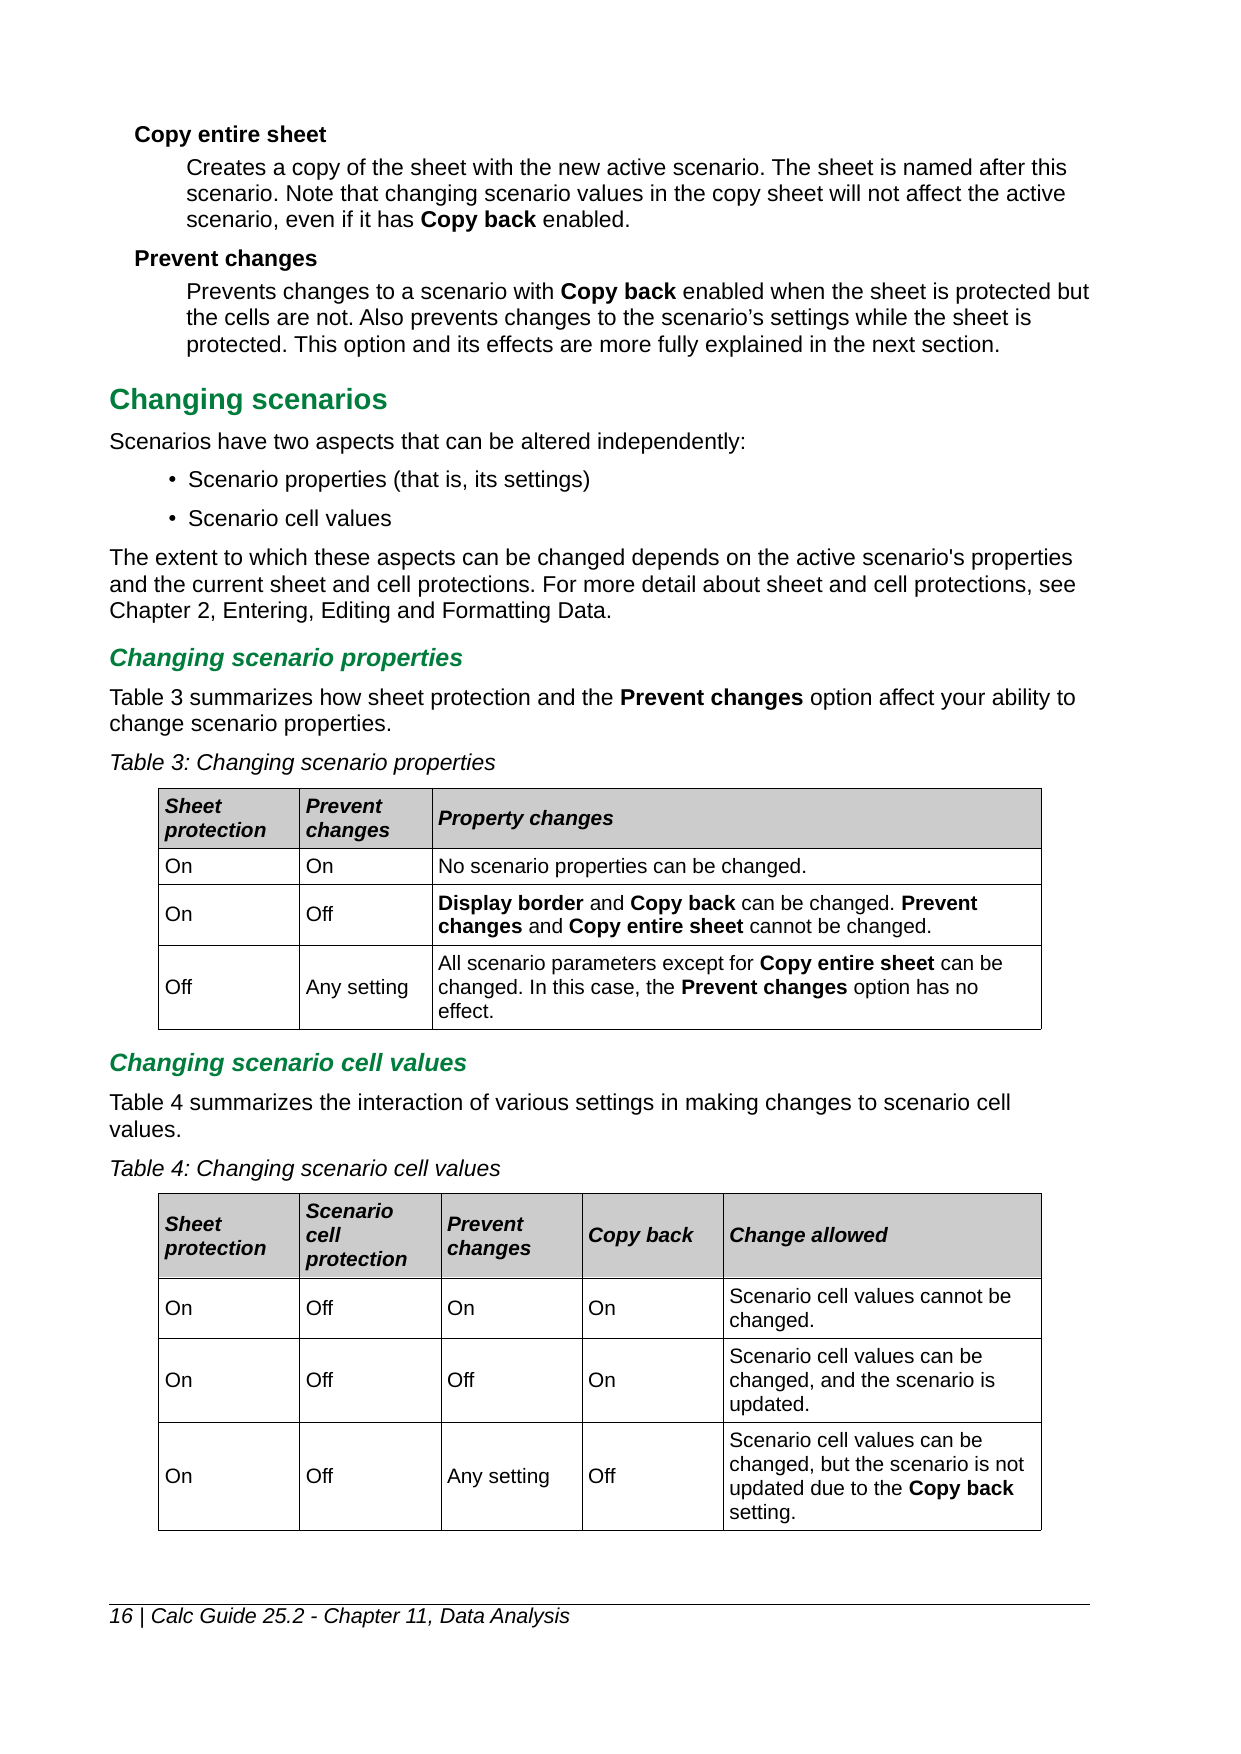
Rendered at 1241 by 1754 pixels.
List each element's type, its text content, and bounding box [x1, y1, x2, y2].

table_cell Off [300, 1339, 441, 1422]
text Prevent changes [134, 245, 1090, 272]
list Scenario properties (that is, its settings) [168, 466, 1090, 493]
table_header Prevent changes [300, 789, 432, 848]
table_cell On [159, 1279, 299, 1338]
table_cell On [159, 849, 299, 884]
subtitle Changing scenarios [109, 382, 1090, 415]
text Table 3 summarizes how sheet protection and the Prevent changes option affect your ability to change scenario properties. [109, 684, 1090, 737]
text Copy entire sheet [134, 121, 1090, 147]
table_cell Scenario cell values cannot be changed. [724, 1279, 1041, 1338]
table_cell Off [442, 1339, 582, 1422]
subtitle Changing scenario cell values [109, 1048, 1090, 1077]
table_header Scenario cell protection [300, 1194, 441, 1277]
table_cell On [159, 1339, 299, 1422]
table_cell Off [583, 1423, 723, 1530]
table_header Prevent changes [442, 1194, 582, 1277]
table_cell On [442, 1279, 582, 1338]
table_cell All scenario parameters except for Copy entire sheet can be changed. In this case, the Prevent changes option has no effect. [433, 946, 1041, 1029]
table_header Change allowed [724, 1194, 1041, 1277]
list Scenarios have two aspects that can be altered independently: [109, 428, 1090, 454]
table_cell On [300, 849, 432, 884]
table_cell On [159, 885, 299, 944]
text Table 4: Changing scenario cell values [109, 1154, 1090, 1181]
table_cell On [159, 1423, 299, 1530]
table_cell Any setting [442, 1423, 582, 1530]
table_cell On [583, 1339, 723, 1422]
text Prevents changes to a scenario with Copy back enabled when the sheet is protected but the cells are not. Also prevents changes to the scenario’s settings while the sheet is protected. This option and its effects are more fully explained in the next section. [186, 278, 1090, 357]
table_cell Off [300, 885, 432, 944]
table_cell Off [159, 946, 299, 1029]
table_header Sheet protection [159, 1194, 299, 1277]
table_cell Scenario cell values can be changed, but the scenario is not updated due to the Copy back setting. [724, 1423, 1041, 1530]
table_cell Off [300, 1279, 441, 1338]
table_cell Scenario cell values can be changed, and the scenario is updated. [724, 1339, 1041, 1422]
text Creates a copy of the sheet with the new active scenario. The sheet is named after this scenario. Note that changing scenario values in the copy sheet will not affect the active scenario, even if it has Copy back enabled. [186, 154, 1090, 233]
text Table 3: Changing scenario properties [109, 749, 1090, 775]
table_header Sheet protection [159, 789, 299, 848]
table_cell Off [300, 1423, 441, 1530]
table_header Property changes [433, 789, 1041, 848]
table_cell Display border and Copy back can be changed. Prevent changes and Copy entire sheet cannot be changed. [433, 885, 1041, 944]
table_cell Any setting [300, 946, 432, 1029]
subtitle Changing scenario properties [109, 643, 1090, 671]
table_header Copy back [583, 1194, 723, 1277]
list Scenario cell values [168, 505, 1090, 532]
table_cell On [583, 1279, 723, 1338]
text Table 4 summarizes the interaction of various settings in making changes to scenario cell values. [109, 1089, 1090, 1142]
table_cell No scenario properties can be changed. [433, 849, 1041, 884]
text The extent to which these aspects can be changed depends on the active scenario's properties and the current sheet and cell protections. For more detail about sheet and cell protections, see Chapter 2, Entering, Editing and Formatting Data. [109, 544, 1090, 623]
